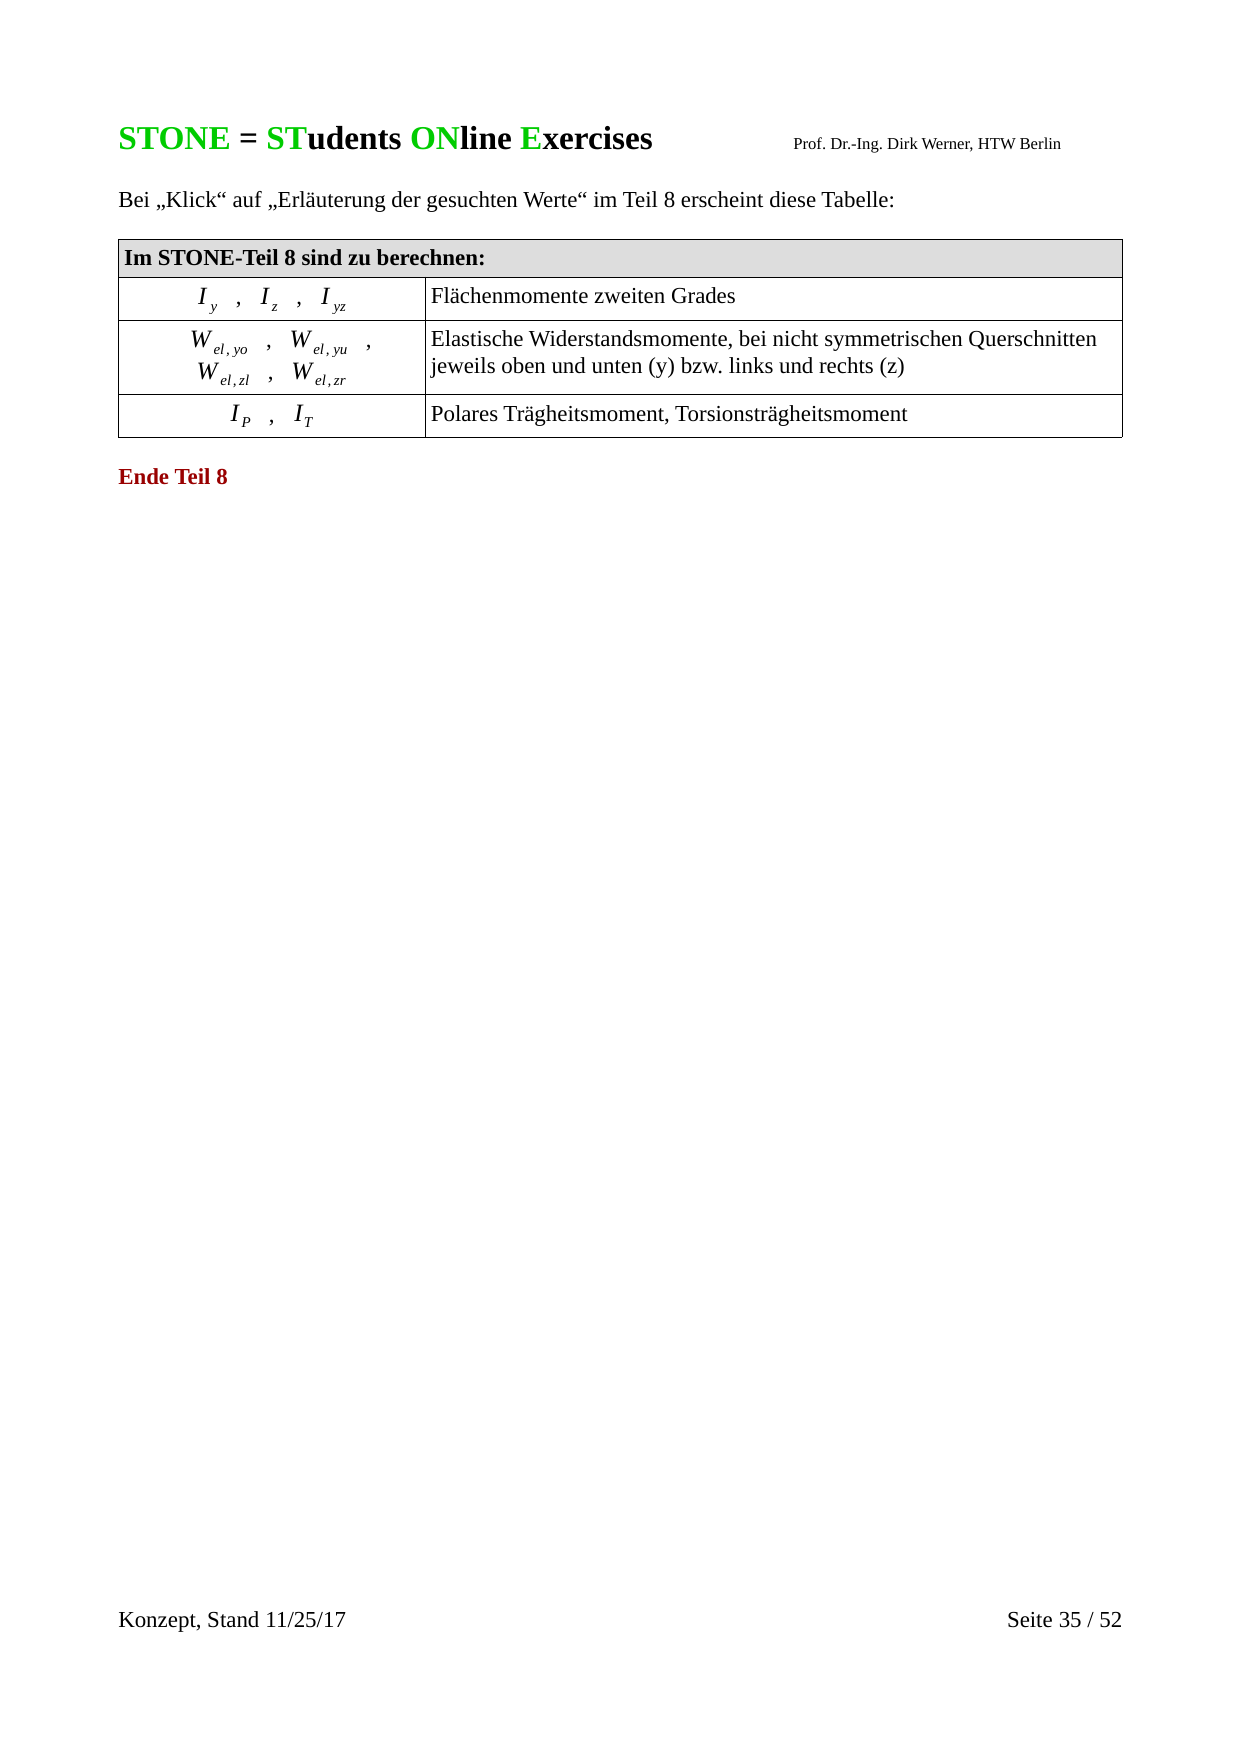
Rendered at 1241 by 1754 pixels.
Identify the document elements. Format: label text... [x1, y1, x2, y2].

table_header Im STONE-Teil 8 sind zu berechnen: [119, 240, 1122, 277]
table_cell ,, [119, 278, 425, 319]
table_cell , [119, 395, 425, 437]
text Bei „Klick“ auf „Erläuterung der gesuchten Werte“ im Teil 8 erscheint diese Tabelle: [118, 186, 1122, 212]
table_cell Polares Trägheitsmoment, Torsionsträgheitsmoment [426, 395, 1122, 437]
table_cell Elastische Widerstandsmomente, bei nicht symmetrischen Querschnitten jeweils oben und unten (y) bzw. links und rechts (z) [426, 321, 1122, 394]
text Ende Teil 8 [118, 463, 1122, 490]
table_cell ,, , [119, 321, 425, 394]
table_cell Flächenmomente zweiten Grades [426, 278, 1122, 319]
